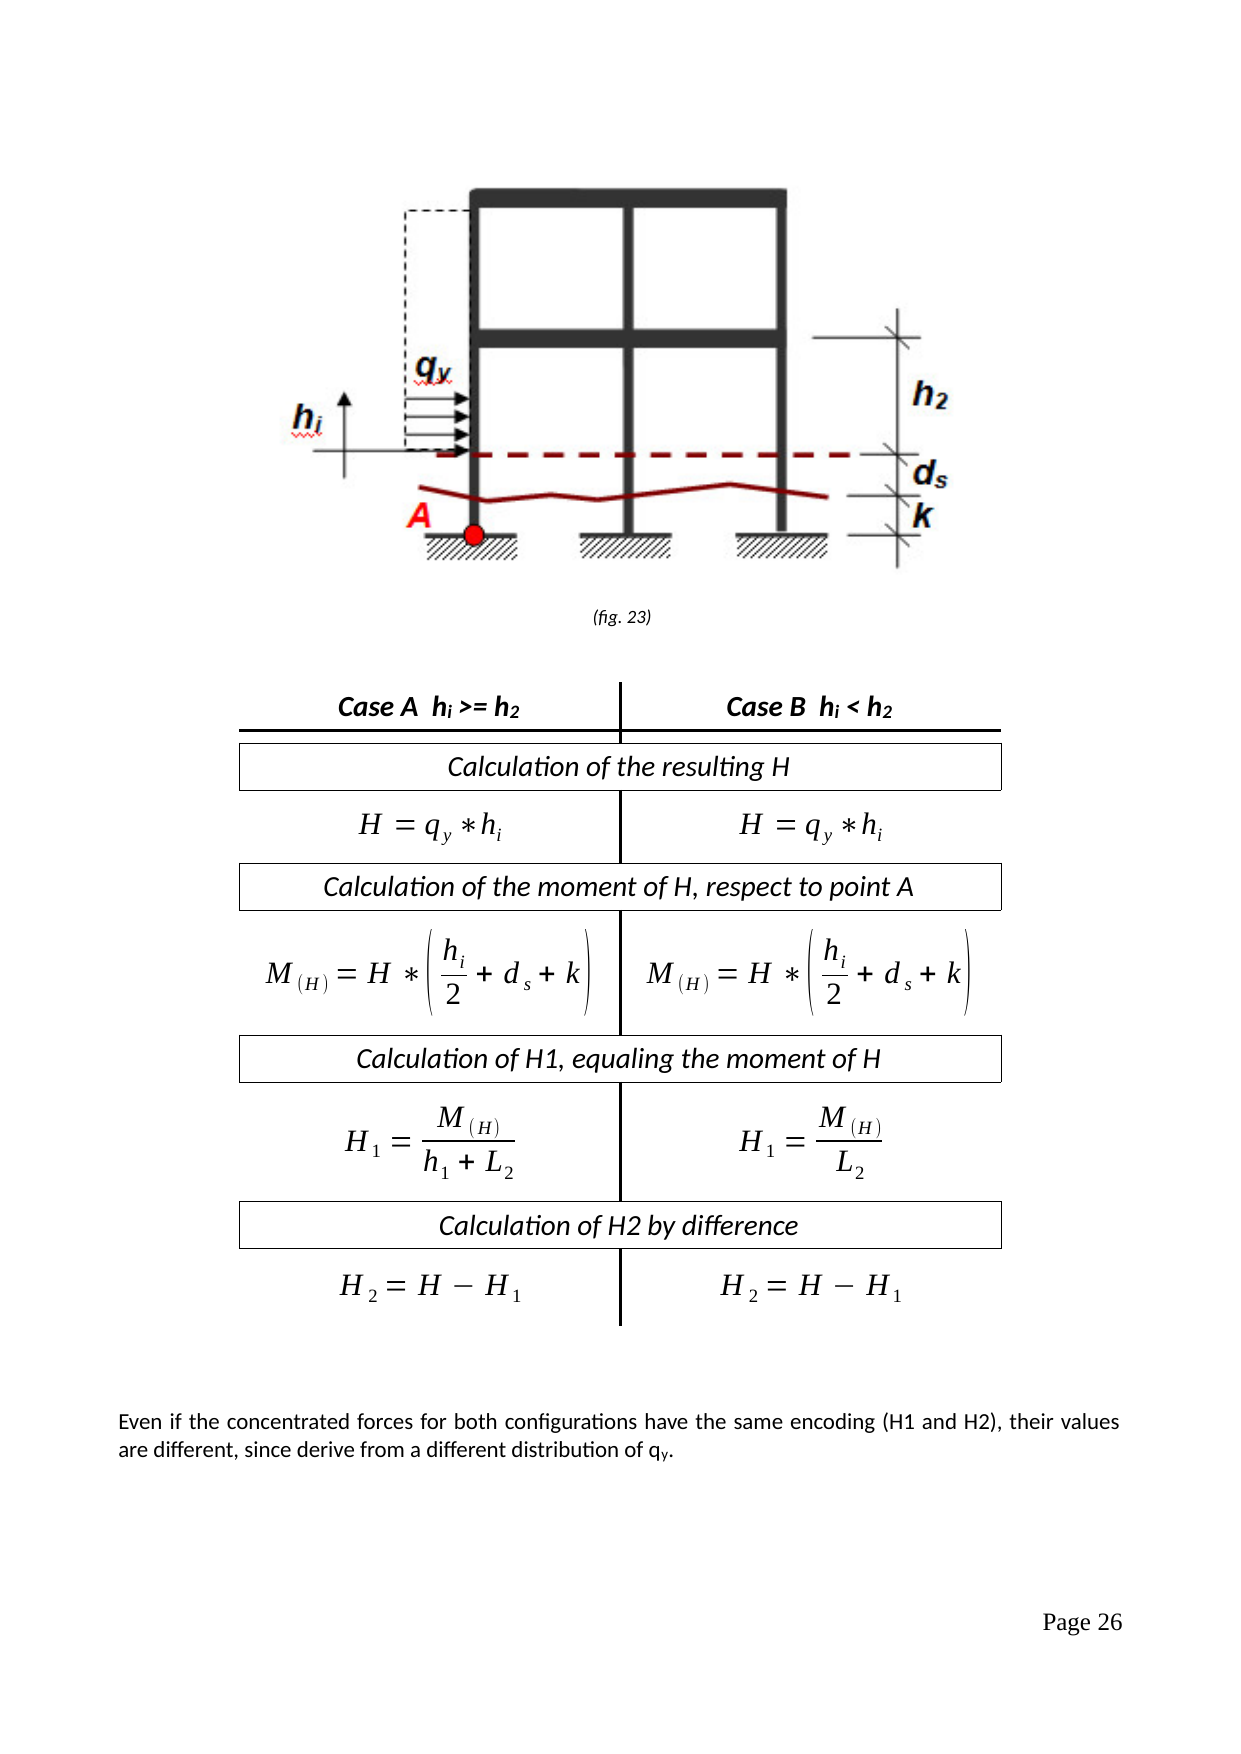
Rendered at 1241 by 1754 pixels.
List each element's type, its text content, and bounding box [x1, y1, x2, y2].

table_cell [239, 732, 619, 743]
text Even if the concentrated forces for both configurations have the same encoding (H1 and H2), their values are different, since derive from a different distribution of qy. [118, 1407, 1122, 1463]
table_cell Calculation of the resulting H [240, 744, 1001, 790]
table_cell Calculation of the moment of H, respect to point A [240, 864, 1001, 910]
picture [265, 158, 975, 589]
table_cell [622, 911, 1001, 1034]
table_cell [622, 791, 1001, 863]
table_cell Calculation of H1, equaling the moment of H [240, 1036, 1001, 1082]
table_cell [239, 1083, 619, 1201]
table_cell [239, 791, 619, 863]
table_cell [622, 1083, 1001, 1201]
table_cell [239, 1249, 619, 1326]
table_cell Calculation of H2 by difference [240, 1202, 1001, 1248]
table_cell [622, 1249, 1001, 1326]
table_header Case B hi < h2 [622, 682, 1001, 729]
text (fig. 23) [118, 601, 1122, 629]
table_header Case A hi >= h2 [239, 682, 619, 729]
table_cell [239, 911, 619, 1034]
table_cell [622, 732, 1001, 743]
